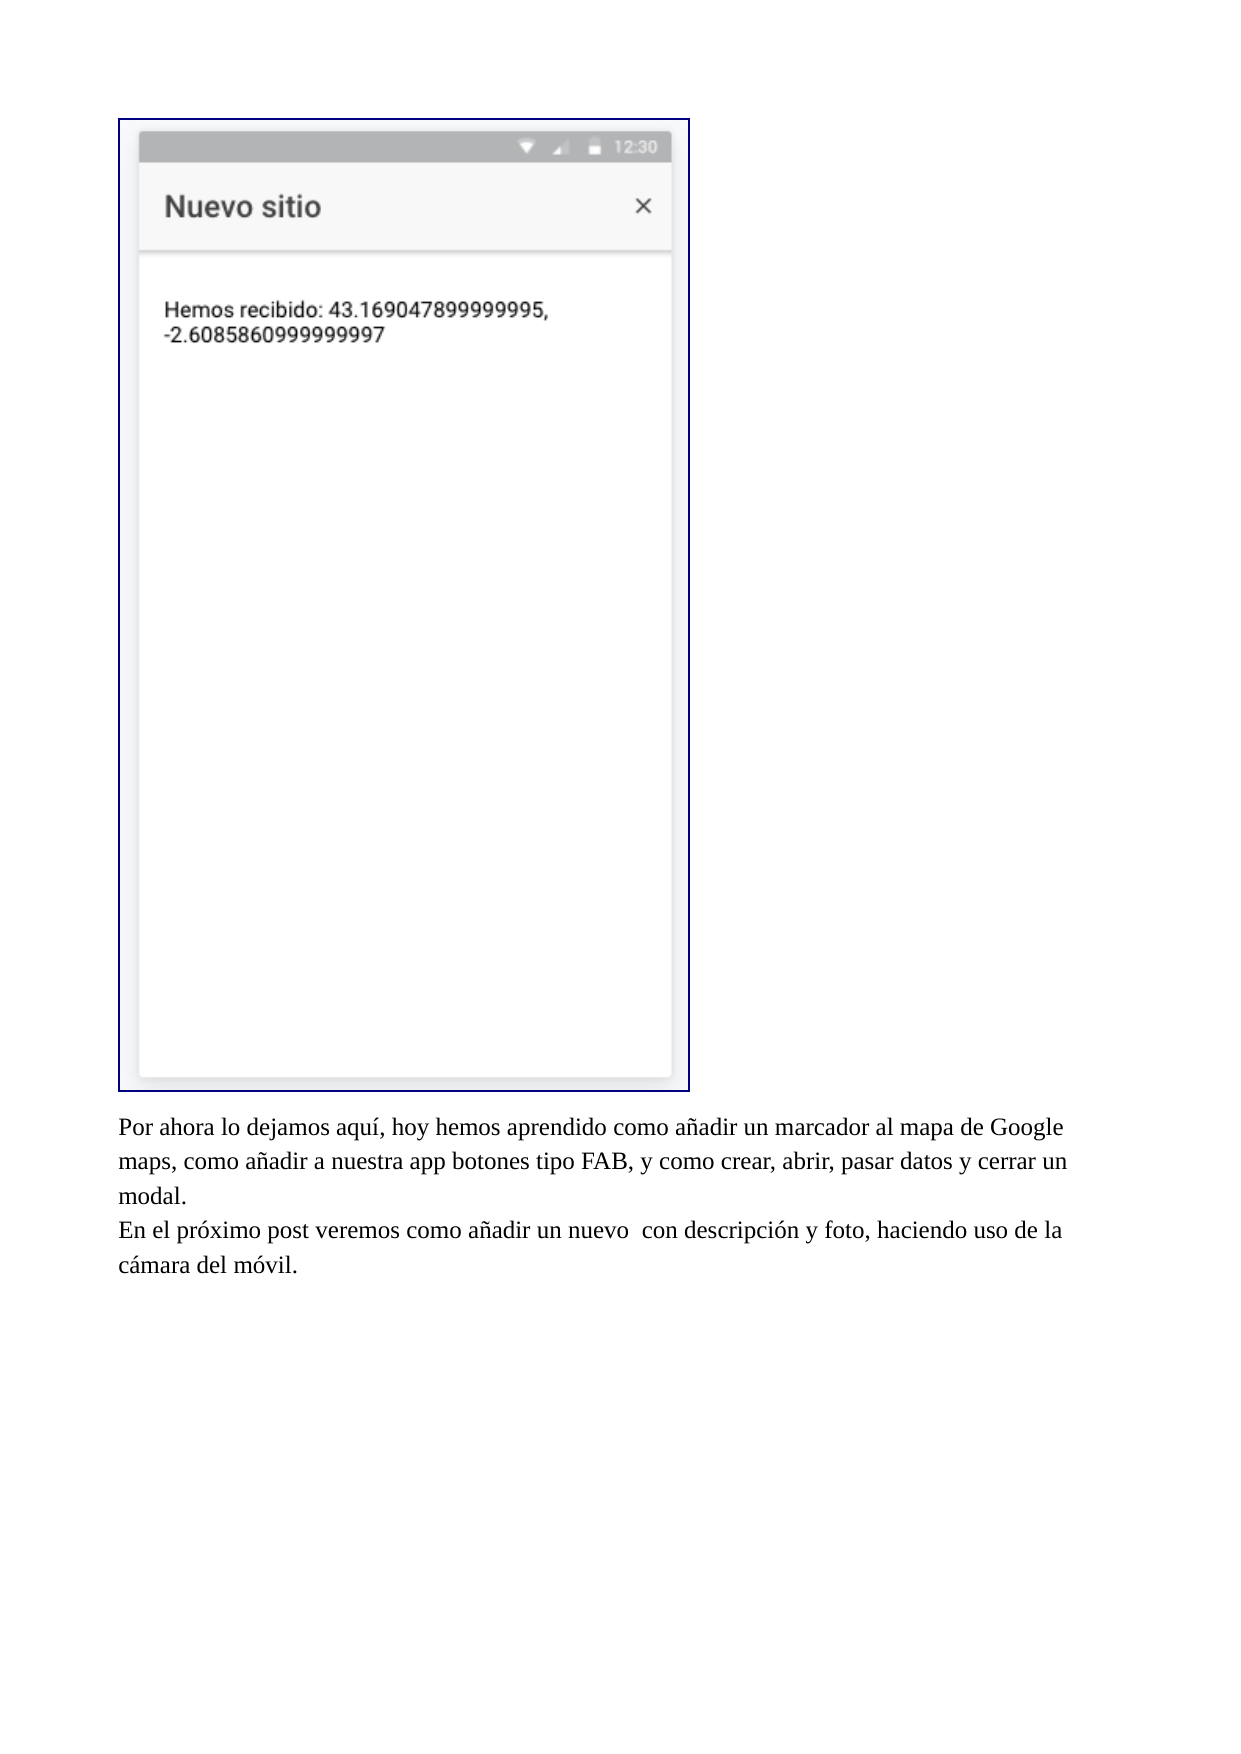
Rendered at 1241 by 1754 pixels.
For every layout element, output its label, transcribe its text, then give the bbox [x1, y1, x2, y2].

text Por ahora lo dejamos aquí, hoy hemos aprendido como añadir un marcador al mapa de Google maps, como añadir a nuestra app botones tipo FAB, y como crear, abrir, pasar datos y cerrar un modal. En el próximo post veremos como añadir un nuevo con descripción y foto, haciendo uso de la cámara del móvil. [118, 1112, 1122, 1278]
picture [120, 120, 688, 1090]
